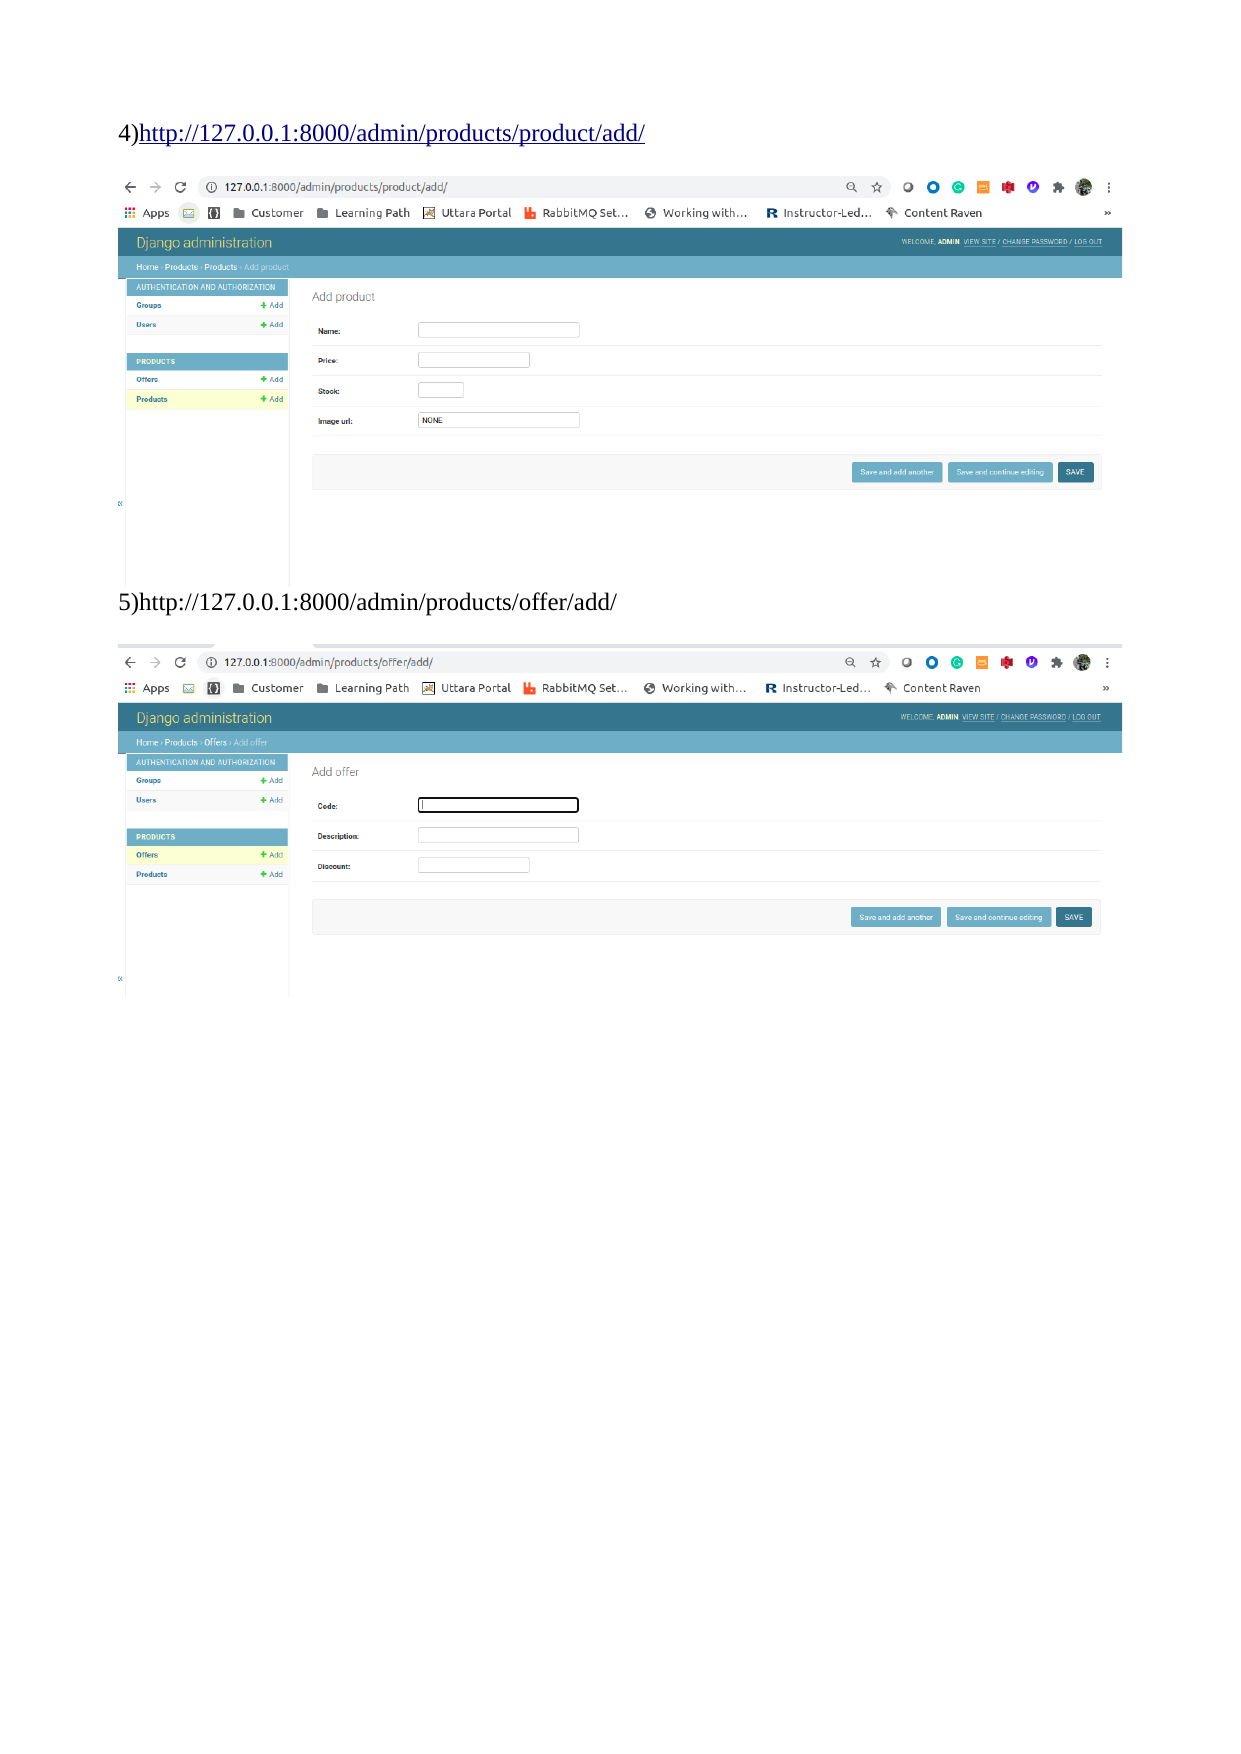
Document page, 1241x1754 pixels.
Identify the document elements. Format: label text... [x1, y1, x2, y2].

text 5)http://127.0.0.1:8000/admin/products/offer/add/ [118, 587, 1122, 616]
text 4)http://127.0.0.1:8000/admin/products/product/add/ [118, 118, 1122, 147]
picture [118, 175, 1123, 587]
picture [118, 644, 1123, 998]
